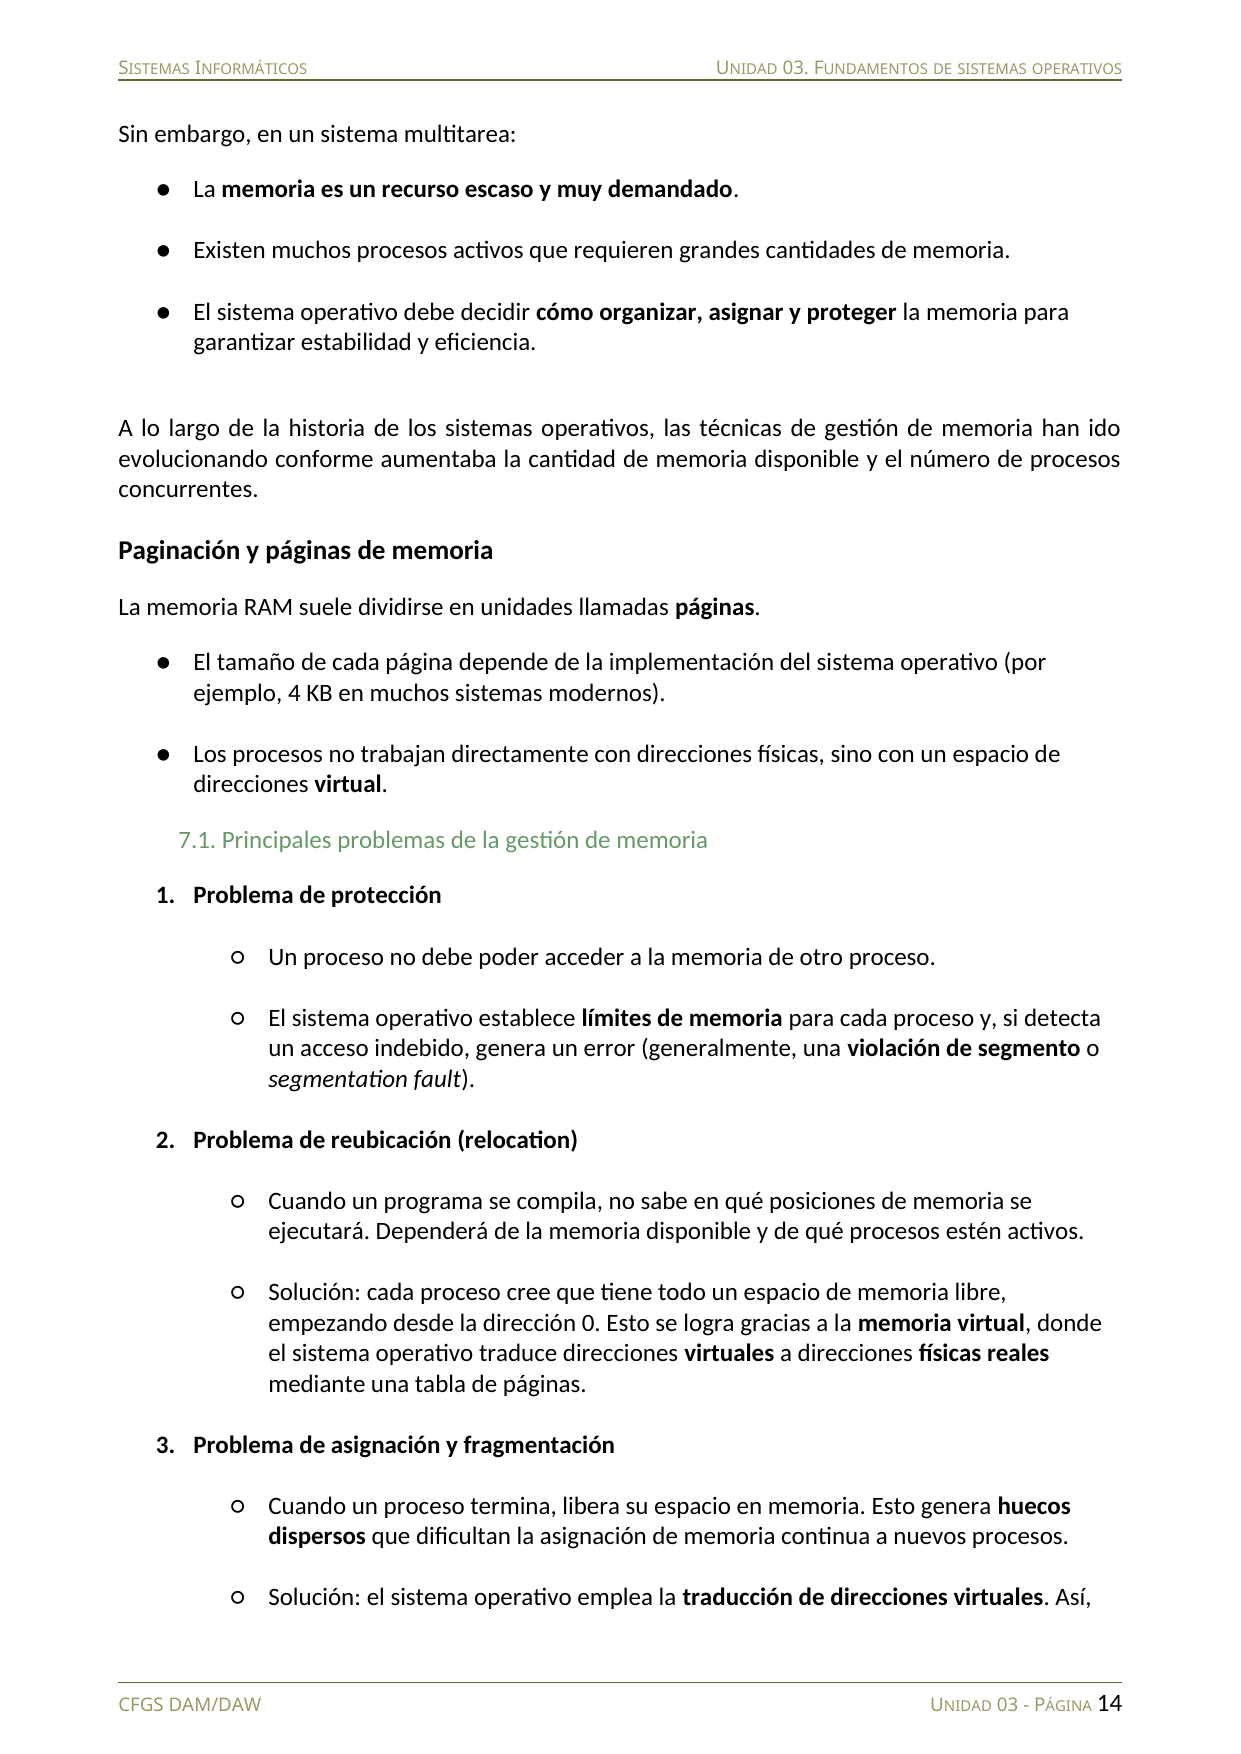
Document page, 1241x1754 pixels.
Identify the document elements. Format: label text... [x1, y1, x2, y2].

list Solución: cada proceso cree que tiene todo un espacio de memoria libre, empezando desde la dirección 0. Esto se logra gracias a la memoria virtual, donde el sistema operativo traduce direcciones virtuales a direcciones físicas reales mediante una tabla de páginas. [231, 1276, 1122, 1429]
text La memoria RAM suele dividirse en unidades llamadas páginas. [118, 591, 1122, 621]
list Cuando un proceso termina, libera su espacio en memoria. Esto genera huecos dispersos que dificultan la asignación de memoria continua a nuevos procesos. [231, 1490, 1122, 1582]
list Problema de reubicación (relocation) [156, 1124, 1122, 1185]
text Paginación y páginas de memoria [118, 533, 1122, 566]
list Problema de protección [156, 879, 1122, 941]
subtitle 7.1. Principales problemas de la gestión de memoria [178, 824, 1122, 854]
list Un proceso no debe poder acceder a la memoria de otro proceso. [231, 941, 1122, 1002]
list El tamaño de cada página depende de la implementación del sistema operativo (por ejemplo, 4 KB en muchos sistemas modernos). [156, 646, 1122, 738]
list El sistema operativo establece límites de memoria para cada proceso y, si detecta un acceso indebido, genera un error (generalmente, una violación de segmento o segmentation fault). [231, 1002, 1122, 1124]
list Problema de asignación y fragmentación [156, 1429, 1122, 1490]
text Sin embargo, en un sistema multitarea: [118, 118, 1122, 148]
text A lo largo de la historia de los sistemas operativos, las técnicas de gestión de memoria han ido evolucionando conforme aumentaba la cantidad de memoria disponible y el número de procesos concurrentes. [118, 412, 1122, 504]
list Solución: el sistema operativo emplea la traducción de direcciones virtuales. Así, [231, 1582, 1122, 1612]
list Los procesos no trabajan directamente con direcciones físicas, sino con un espacio de direcciones virtual. [156, 738, 1122, 799]
list La memoria es un recurso escaso y muy demandado. [156, 173, 1122, 234]
list El sistema operativo debe decidir cómo organizar, asignar y proteger la memoria para garantizar estabilidad y eficiencia. [156, 296, 1122, 387]
list Cuando un programa se compila, no sabe en qué posiciones de memoria se ejecutará. Dependerá de la memoria disponible y de qué procesos estén activos. [231, 1185, 1122, 1276]
list Existen muchos procesos activos que requieren grandes cantidades de memoria. [156, 234, 1122, 296]
